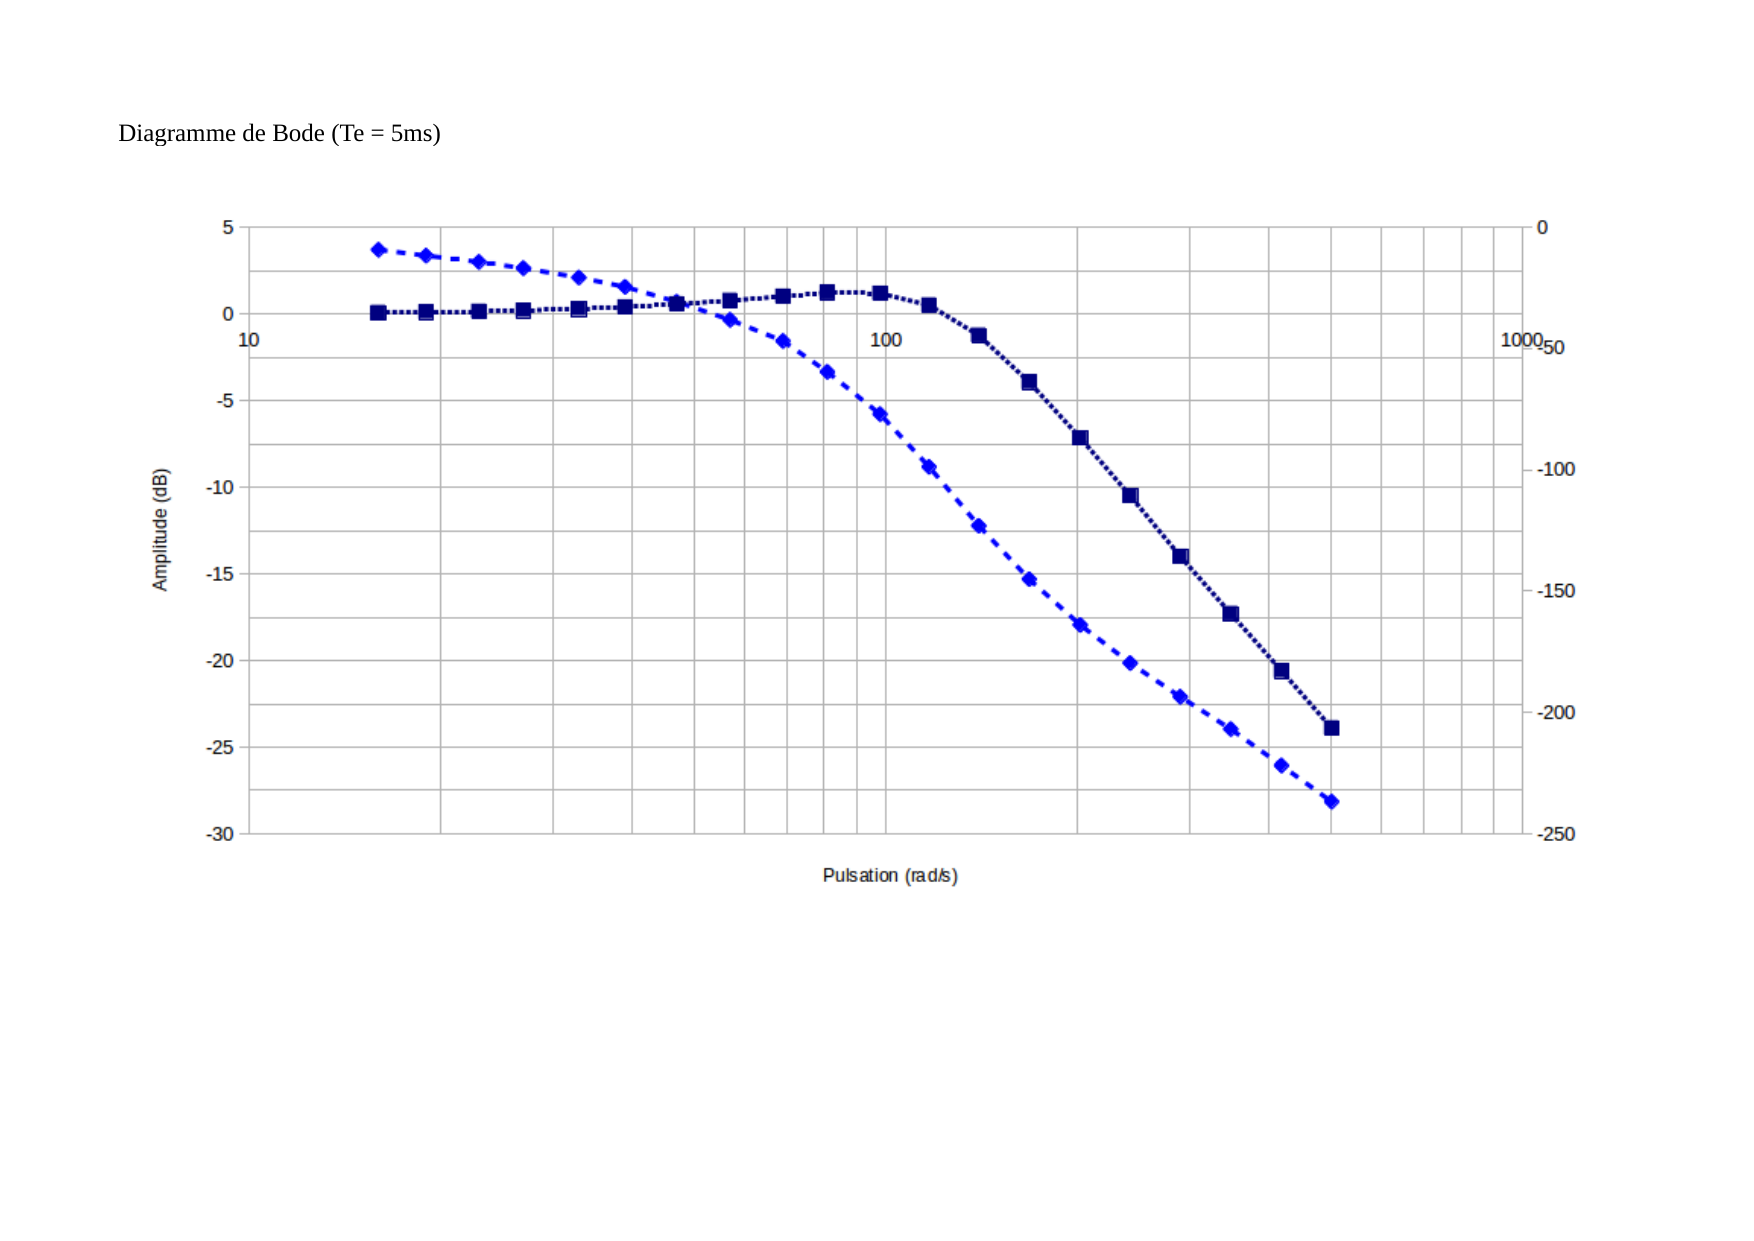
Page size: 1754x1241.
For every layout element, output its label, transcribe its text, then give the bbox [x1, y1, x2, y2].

picture [118, 146, 1636, 917]
text Diagramme de Bode (Te = 5ms) [118, 118, 1636, 146]
